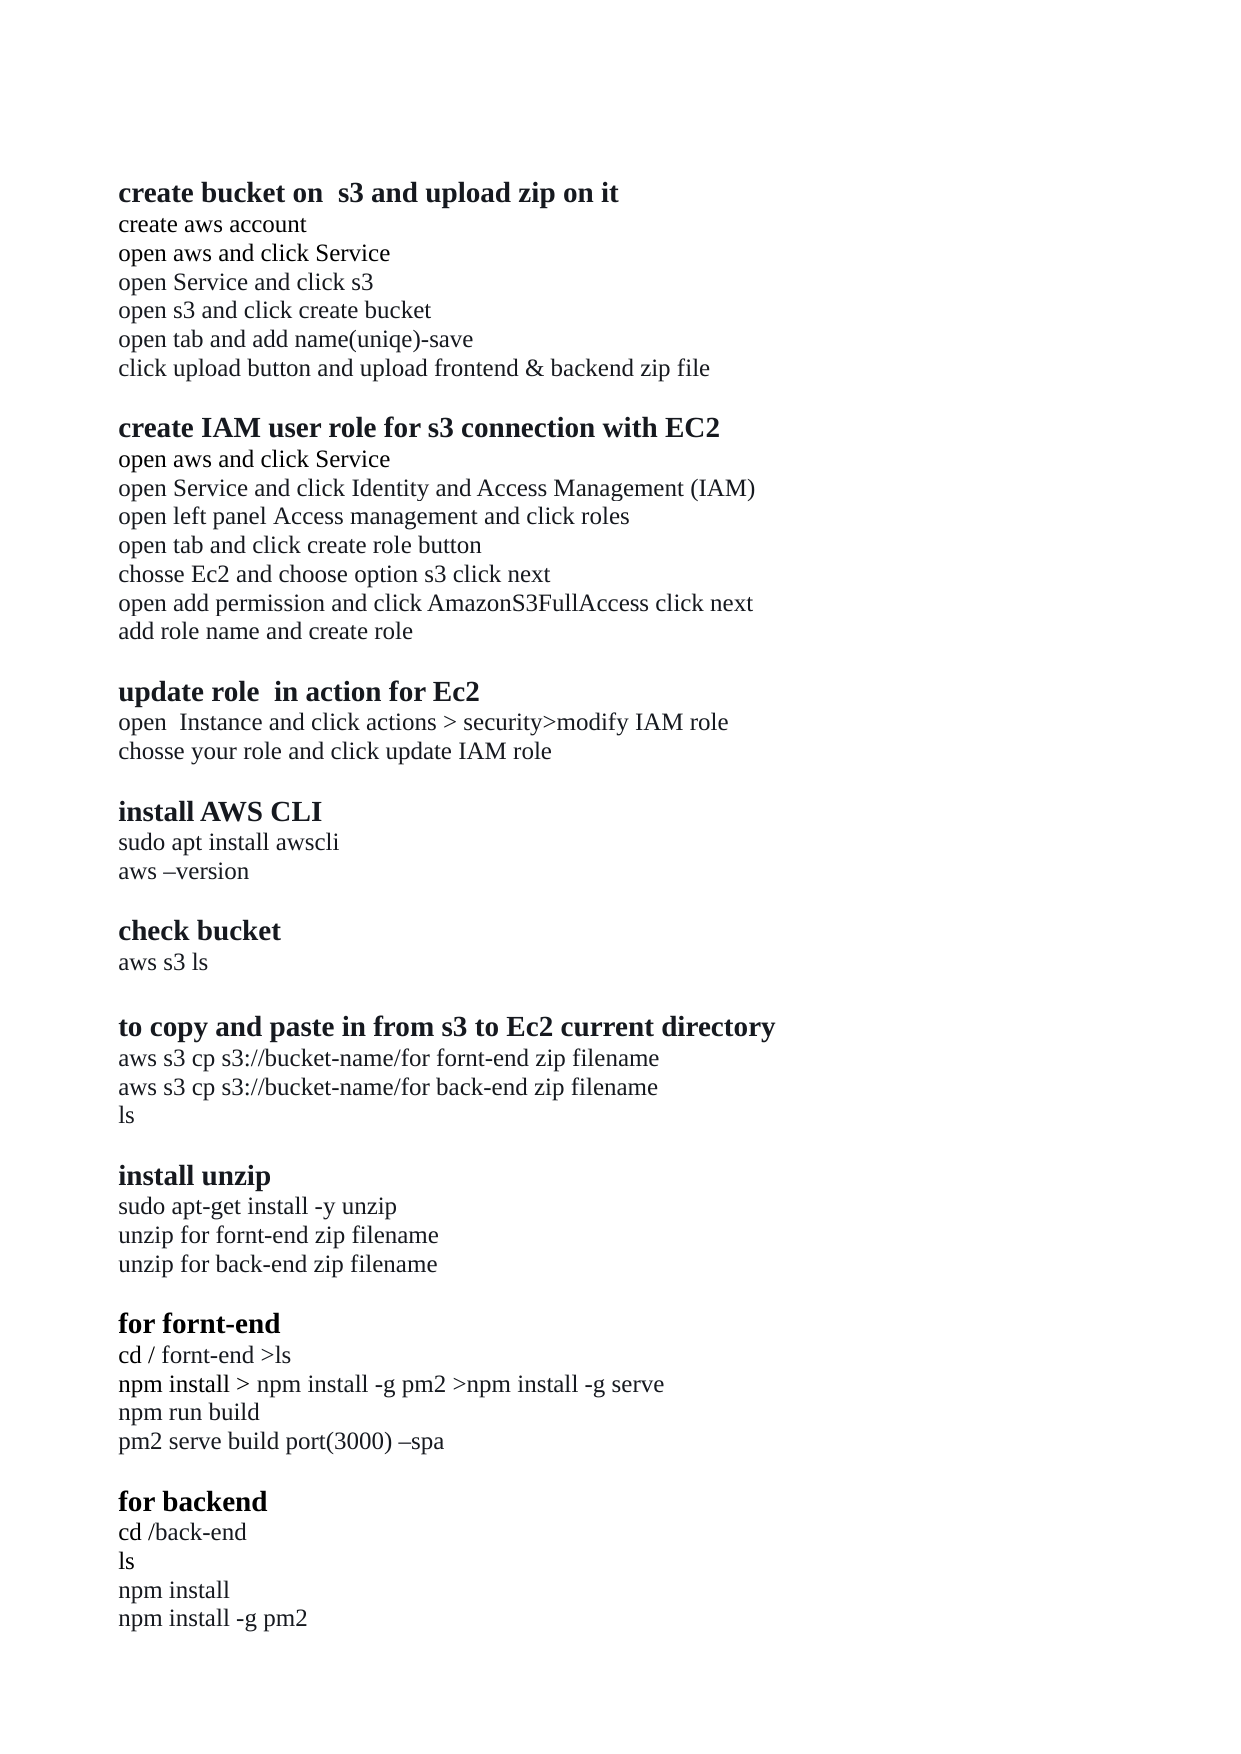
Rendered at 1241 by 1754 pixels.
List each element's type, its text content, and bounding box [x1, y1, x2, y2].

text click upload button and upload frontend & backend zip file [118, 353, 1122, 382]
text aws s3 ls [118, 947, 1122, 976]
text check bucket [118, 913, 1122, 947]
text cd / fornt-end >ls [118, 1340, 1122, 1369]
text open left panel Access management and click roles [118, 501, 1122, 530]
text open Service and click s3 [118, 267, 1122, 295]
text chosse Ec2 and choose option s3 click next [118, 559, 1122, 588]
text open aws and click Service [118, 238, 1122, 267]
text update role in action for Ec2 [118, 674, 1122, 707]
text install AWS CLI [118, 794, 1122, 827]
text aws –version [118, 856, 1122, 885]
text chosse your role and click update IAM role [118, 736, 1122, 765]
text npm install [118, 1575, 1122, 1603]
text ls [118, 1546, 1122, 1575]
text unzip for fornt-end zip filename [118, 1220, 1122, 1249]
text create IAM user role for s3 connection with EC2 [118, 410, 1122, 444]
text npm run build [118, 1397, 1122, 1426]
text for fornt-end [118, 1306, 1122, 1340]
text add role name and create role [118, 616, 1122, 645]
text npm install -g pm2 [118, 1603, 1122, 1632]
text open Service and click Identity and Access Management (IAM) [118, 473, 1122, 501]
text aws s3 cp s3://bucket-name/for back-end zip filename [118, 1072, 1122, 1100]
text open Instance and click actions > security>modify IAM role [118, 707, 1122, 736]
text sudo apt-get install -y unzip [118, 1191, 1122, 1220]
text open aws and click Service [118, 444, 1122, 473]
text open s3 and click create bucket [118, 295, 1122, 324]
text npm install > npm install -g pm2 >npm install -g serve [118, 1369, 1122, 1397]
text to copy and paste in from s3 to Ec2 current directory [118, 1009, 1122, 1043]
text create aws account [118, 209, 1122, 238]
text open tab and add name(uniqe)-save [118, 324, 1122, 353]
text open add permission and click AmazonS3FullAccess click next [118, 588, 1122, 616]
text open tab and click create role button [118, 530, 1122, 559]
text unzip for back-end zip filename [118, 1249, 1122, 1278]
text sudo apt install awscli [118, 827, 1122, 856]
text install unzip [118, 1158, 1122, 1191]
text ls [118, 1100, 1122, 1129]
text cd /back-end [118, 1517, 1122, 1546]
text aws s3 cp s3://bucket-name/for fornt-end zip filename [118, 1043, 1122, 1072]
text pm2 serve build port(3000) –spa [118, 1426, 1122, 1455]
text create bucket on s3 and upload zip on it [118, 176, 1122, 209]
text for backend [118, 1484, 1122, 1517]
